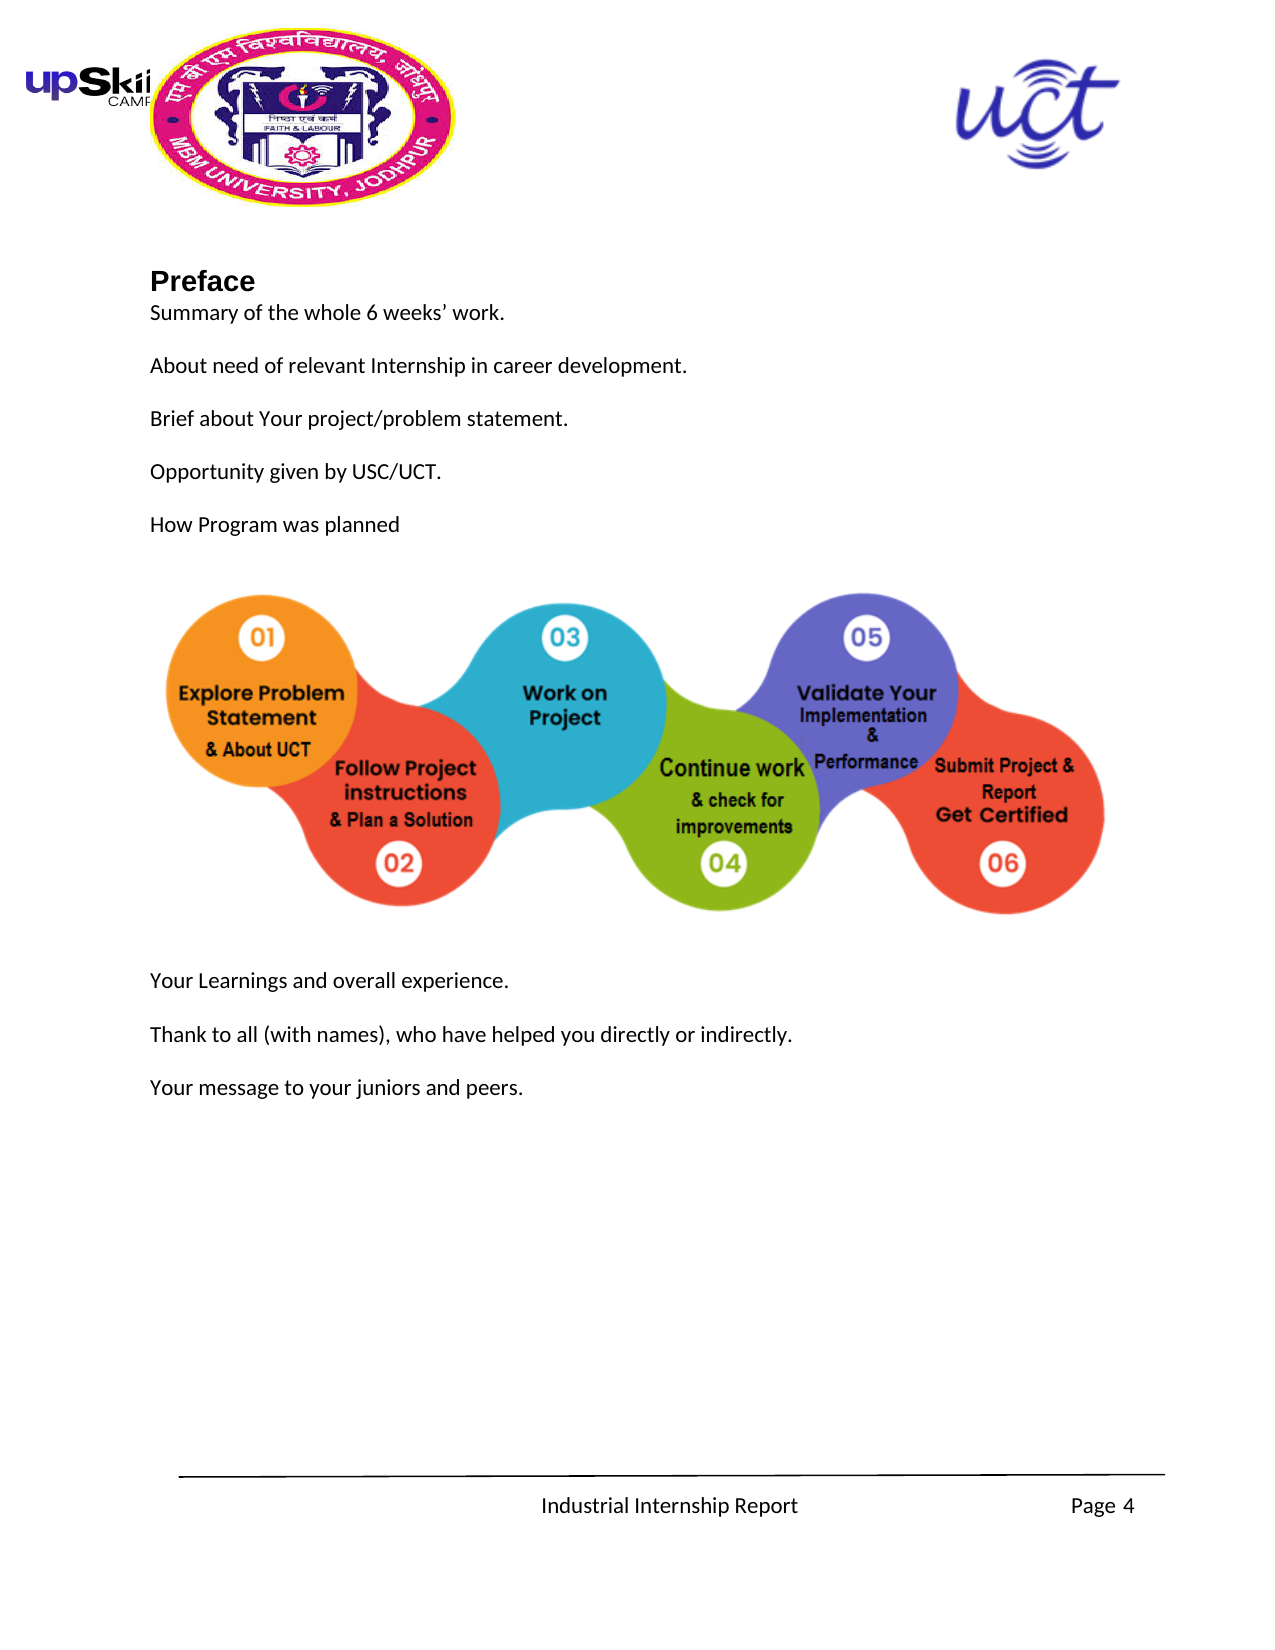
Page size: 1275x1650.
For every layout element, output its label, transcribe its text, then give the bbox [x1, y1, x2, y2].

text Your message to your juniors and peers. [150, 1073, 1134, 1101]
text About need of relevant Internship in career development. [150, 351, 1134, 379]
text Thank to all (with names), who have helped you directly or indirectly. [150, 1020, 1134, 1048]
subtitle Preface [150, 264, 1134, 298]
text Your Learnings and overall experience. [150, 967, 1134, 995]
text Brief about Your project/problem statement. [150, 404, 1134, 432]
text Summary of the whole 6 weeks’ work. [150, 298, 1134, 326]
text How Program was planned [150, 510, 1134, 538]
text Opportunity given by USC/UCT. [150, 457, 1134, 485]
